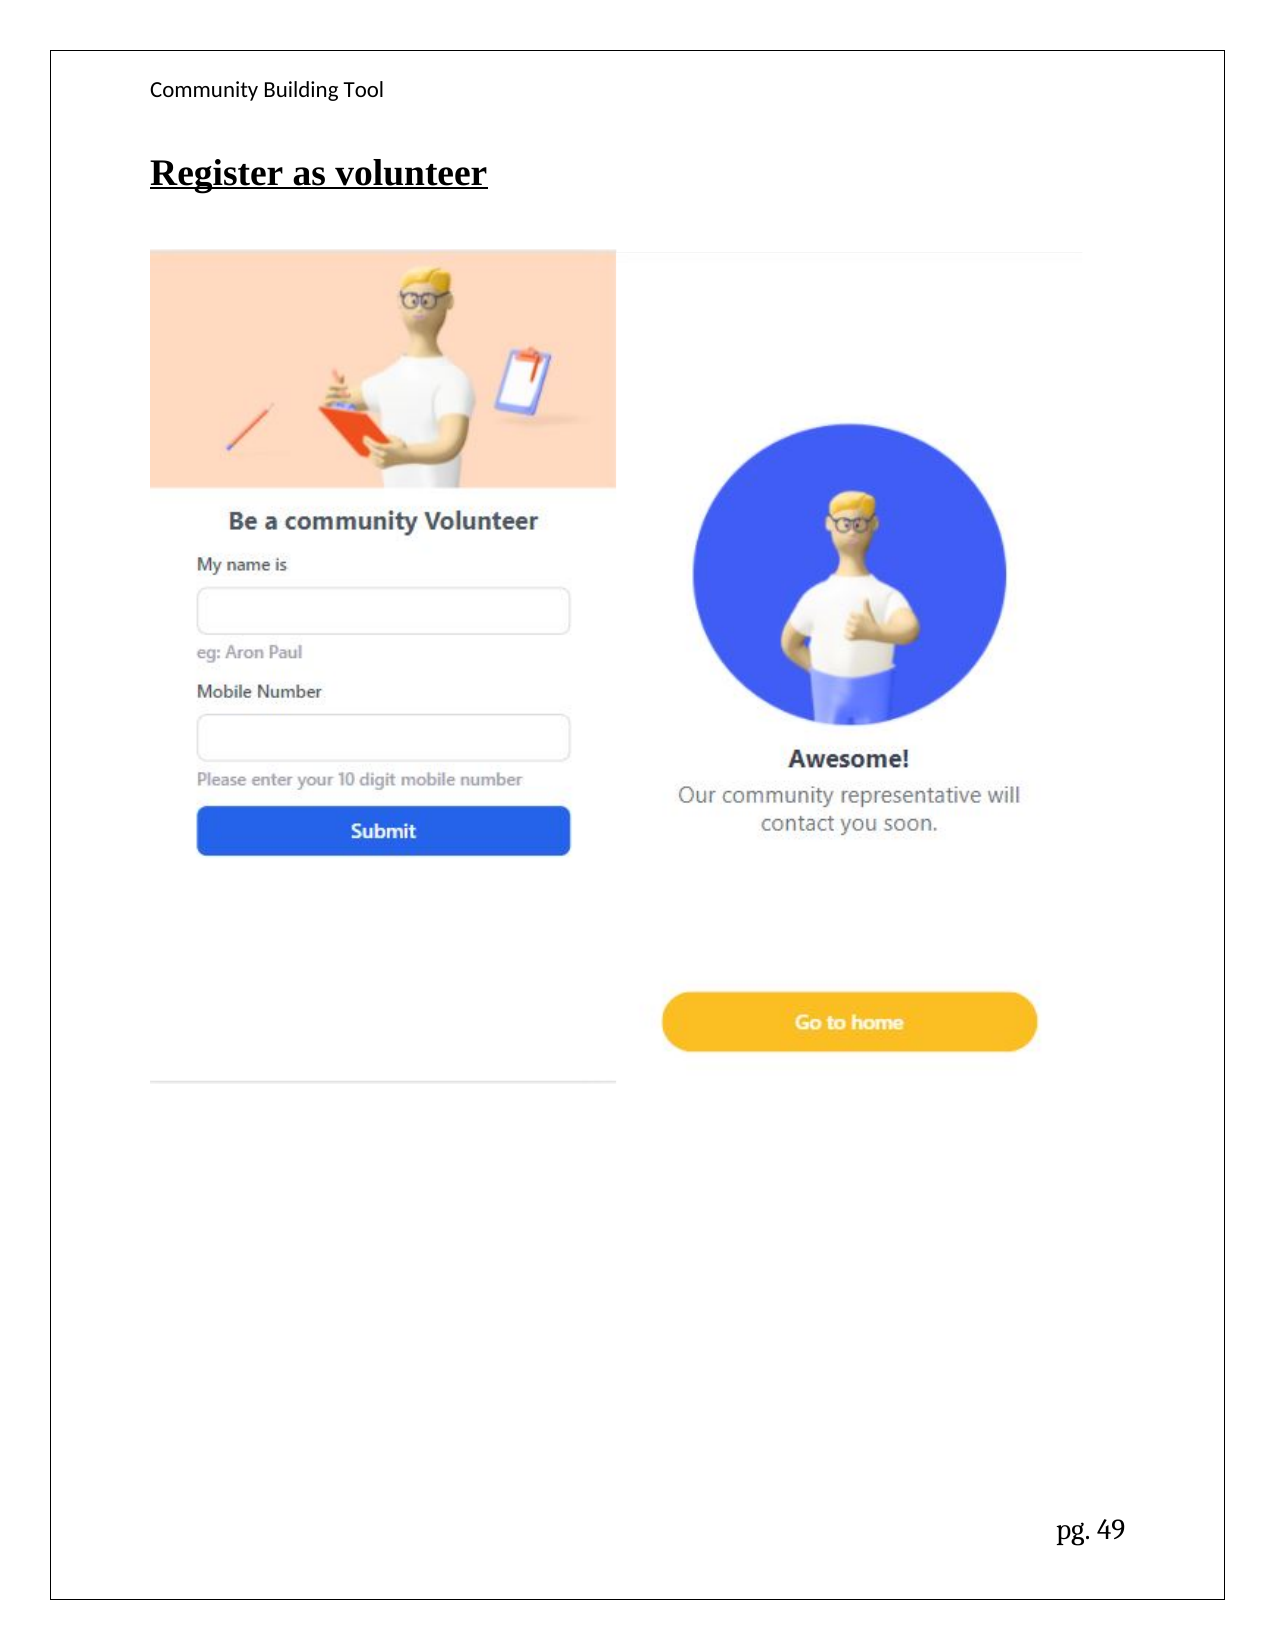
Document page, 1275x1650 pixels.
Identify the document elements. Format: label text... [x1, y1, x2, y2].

text Register as volunteer [150, 150, 1125, 193]
picture [150, 249, 1083, 1084]
